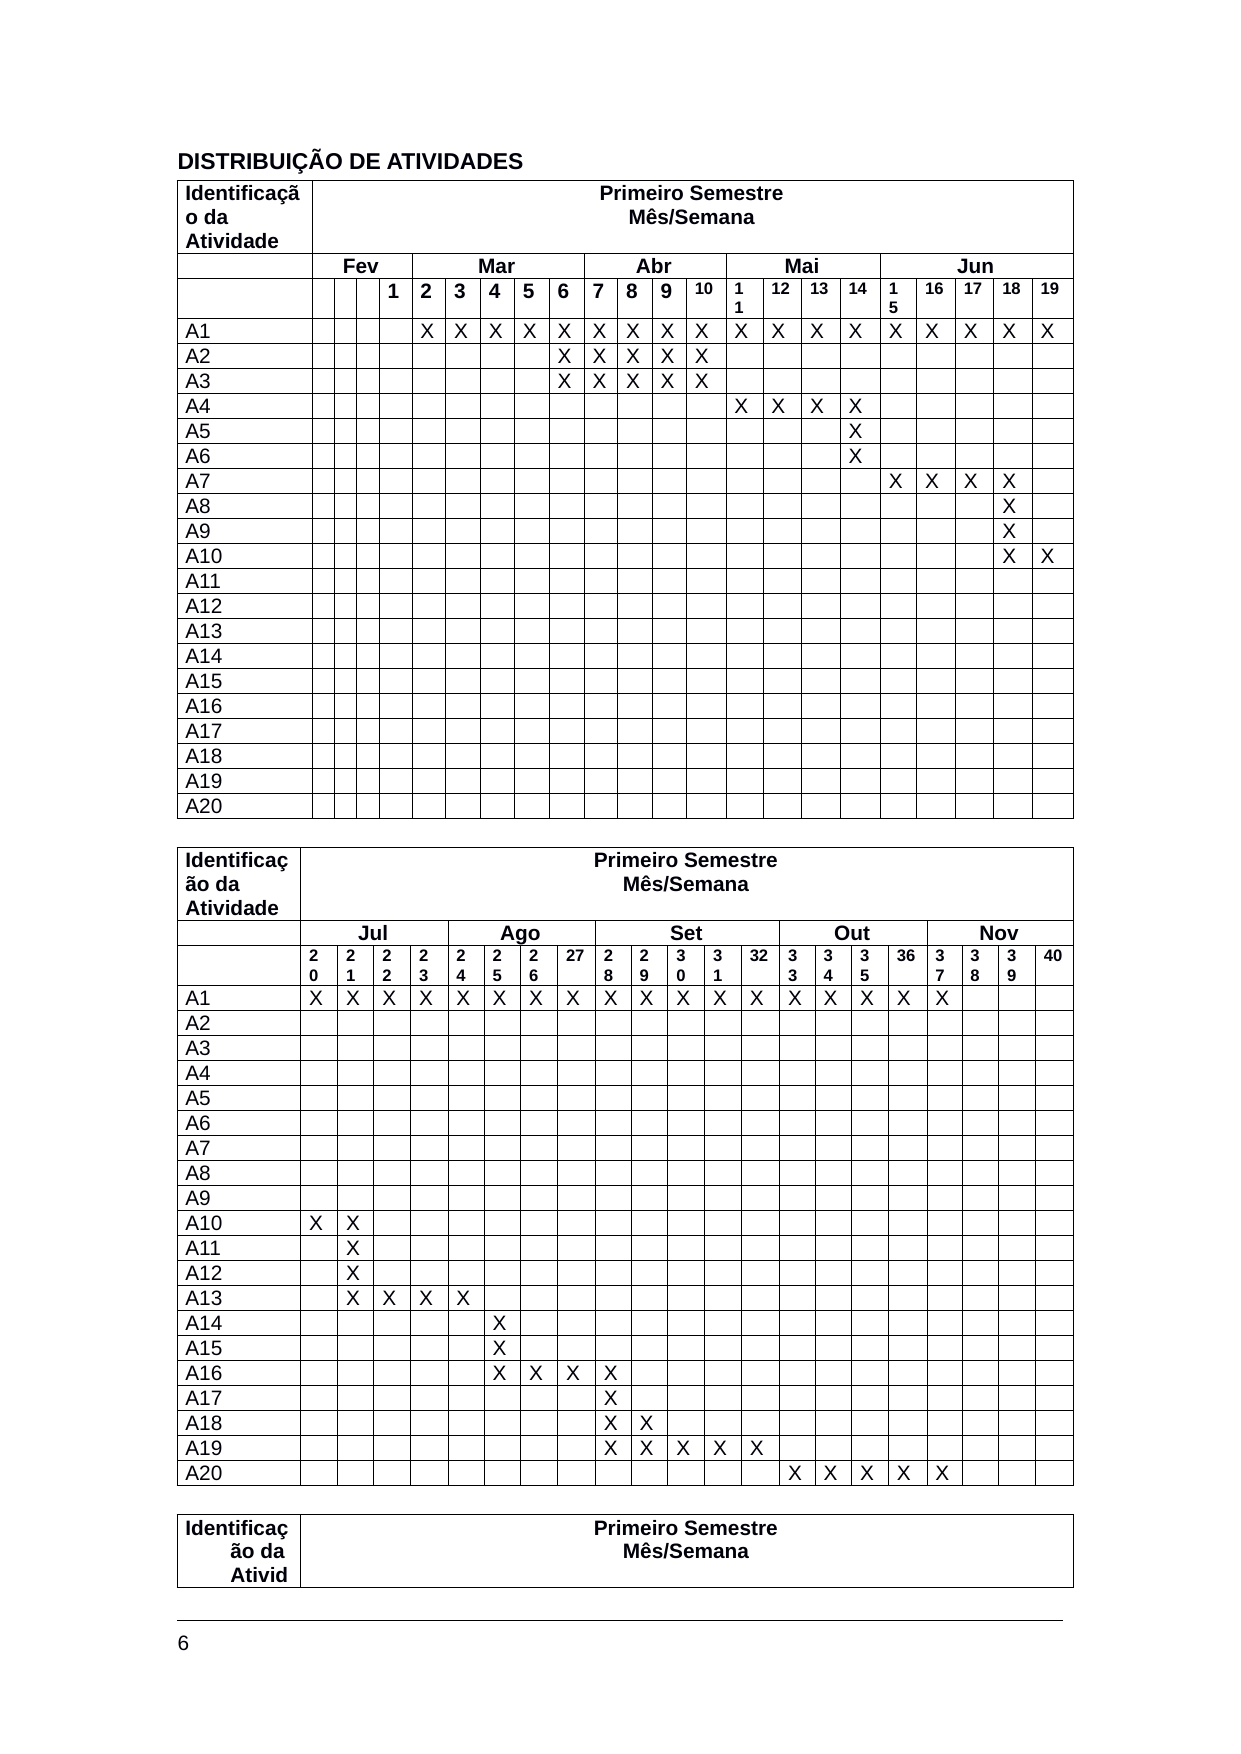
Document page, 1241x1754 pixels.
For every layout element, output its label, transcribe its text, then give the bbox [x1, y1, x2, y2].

table_cell [1033, 344, 1073, 367]
table_cell [481, 494, 514, 517]
table_cell A9 [178, 1186, 300, 1209]
table_cell [558, 1211, 595, 1234]
table_cell [928, 1136, 962, 1159]
table_cell [963, 1386, 998, 1409]
table_cell [764, 669, 801, 692]
table_cell [449, 1361, 484, 1384]
table_cell [881, 669, 916, 692]
table_cell [780, 1211, 815, 1234]
table_cell 7 [585, 279, 617, 317]
table_cell [742, 1011, 779, 1034]
table_cell [668, 1261, 704, 1284]
table_cell [802, 494, 840, 517]
table_cell [338, 1461, 373, 1484]
table_cell [585, 694, 617, 717]
table_cell [374, 1136, 410, 1159]
table_cell [178, 254, 312, 278]
table_cell X [668, 986, 704, 1009]
table_cell [687, 669, 726, 692]
table_cell [1033, 444, 1073, 467]
table_cell 34 [816, 946, 851, 984]
table_cell [596, 1186, 631, 1209]
table_cell [963, 1236, 998, 1259]
table_cell [653, 444, 686, 467]
table_cell [802, 519, 840, 542]
table_cell [411, 1461, 448, 1484]
table_cell [852, 1211, 888, 1234]
table_cell [449, 1311, 484, 1334]
table_cell [705, 1386, 741, 1409]
table_cell [550, 444, 584, 467]
table_cell [380, 769, 412, 792]
table_cell [889, 1336, 927, 1359]
table_cell [515, 719, 549, 742]
table_cell [301, 1186, 337, 1209]
table_cell [411, 1261, 448, 1284]
table_cell [917, 544, 955, 567]
table_cell [780, 1286, 815, 1309]
table_cell [413, 719, 445, 742]
table_cell [687, 419, 726, 442]
table_cell A12 [178, 594, 312, 617]
table_cell [994, 794, 1032, 817]
table_cell [852, 1336, 888, 1359]
table_cell [852, 1436, 888, 1459]
table_cell Out [780, 921, 927, 945]
table_cell [889, 1311, 927, 1334]
table_cell [481, 469, 514, 492]
table_cell [917, 794, 955, 817]
table_cell [963, 1461, 998, 1484]
table_cell 26 [521, 946, 557, 984]
table_cell [411, 1161, 448, 1184]
table_cell [841, 369, 880, 392]
table_cell [585, 644, 617, 667]
table_cell [481, 794, 514, 817]
table_cell [618, 794, 652, 817]
table_cell [411, 1086, 448, 1109]
table_cell [596, 1161, 631, 1184]
table_cell [521, 1111, 557, 1134]
table_cell A5 [178, 419, 312, 442]
table_cell [653, 544, 686, 567]
table_cell [550, 394, 584, 417]
table_cell [881, 419, 916, 442]
table_cell [301, 1461, 337, 1484]
table_cell A13 [178, 1286, 300, 1309]
table_cell [881, 794, 916, 817]
table_cell [668, 1461, 704, 1484]
table_cell [1033, 619, 1073, 642]
table_cell [668, 1211, 704, 1234]
table_cell [596, 1236, 631, 1259]
table_cell [446, 344, 480, 367]
table_cell X [917, 469, 955, 492]
table_cell [301, 1386, 337, 1409]
table_cell [928, 1411, 962, 1434]
table_cell [928, 1286, 962, 1309]
table_cell [632, 1186, 667, 1209]
table_cell [802, 619, 840, 642]
table_cell [596, 1336, 631, 1359]
table_cell [618, 619, 652, 642]
table_cell [380, 794, 412, 817]
table_cell [917, 494, 955, 517]
table_cell [618, 494, 652, 517]
table_cell [816, 1086, 851, 1109]
table_cell [632, 1036, 667, 1059]
table_cell [653, 519, 686, 542]
table_cell A4 [178, 394, 312, 417]
table_cell [705, 1036, 741, 1059]
table_cell [1036, 1086, 1073, 1109]
table_cell [301, 1161, 337, 1184]
table_cell [374, 1436, 410, 1459]
table_cell [881, 344, 916, 367]
table_cell [727, 794, 763, 817]
table_cell [449, 1161, 484, 1184]
table_cell [881, 594, 916, 617]
table_cell [585, 544, 617, 567]
table_cell A15 [178, 669, 312, 692]
table_cell [446, 444, 480, 467]
table_cell [705, 1286, 741, 1309]
table_cell [727, 744, 763, 767]
table_cell A19 [178, 1436, 300, 1459]
table_cell [999, 1036, 1035, 1059]
table_cell [411, 1136, 448, 1159]
table_cell [521, 1211, 557, 1234]
table_cell X [780, 1461, 815, 1484]
table_cell [558, 1161, 595, 1184]
table_cell [727, 344, 763, 367]
table_cell [485, 1186, 520, 1209]
table_cell [999, 1261, 1035, 1284]
table_cell [917, 619, 955, 642]
table_cell [764, 769, 801, 792]
table_cell [632, 1161, 667, 1184]
table_cell [338, 1436, 373, 1459]
table_cell [705, 1061, 741, 1084]
table_cell [780, 1136, 815, 1159]
table_cell [852, 1186, 888, 1209]
table_cell X [338, 1261, 373, 1284]
table_cell [596, 1036, 631, 1059]
table_cell X [994, 319, 1032, 342]
table_cell [668, 1236, 704, 1259]
table_cell [994, 719, 1032, 742]
table_cell [963, 1186, 998, 1209]
table_cell [1033, 594, 1073, 617]
table_cell X [596, 1386, 631, 1409]
table_cell [550, 669, 584, 692]
table_cell [485, 1461, 520, 1484]
table_cell [928, 1011, 962, 1034]
table_cell [632, 1086, 667, 1109]
table_cell [481, 719, 514, 742]
table_cell X [596, 1411, 631, 1434]
table_cell [742, 1286, 779, 1309]
table_cell [413, 769, 445, 792]
table_cell [963, 1086, 998, 1109]
table_cell [841, 619, 880, 642]
table_cell [1033, 644, 1073, 667]
table_cell [917, 744, 955, 767]
table_cell X [852, 986, 888, 1009]
table_cell [313, 669, 334, 692]
table_cell [727, 694, 763, 717]
table_cell [705, 1186, 741, 1209]
table_cell [780, 1186, 815, 1209]
table_cell [515, 394, 549, 417]
table_cell 21 [338, 946, 373, 984]
table_cell [558, 1261, 595, 1284]
table_cell [485, 1211, 520, 1234]
table_cell [687, 494, 726, 517]
table_cell [1033, 519, 1073, 542]
table_cell [889, 1186, 927, 1209]
table_cell [521, 1286, 557, 1309]
table_cell [357, 444, 379, 467]
table_cell [313, 494, 334, 517]
table_cell [956, 669, 993, 692]
table_cell X [449, 1286, 484, 1309]
table_cell [585, 469, 617, 492]
table_cell [380, 694, 412, 717]
table_cell 15 [881, 279, 916, 317]
table_cell [301, 1136, 337, 1159]
table_cell [446, 769, 480, 792]
table_cell [956, 569, 993, 592]
table_cell [515, 644, 549, 667]
table_cell [335, 394, 356, 417]
table_cell [550, 694, 584, 717]
table_cell [1036, 1061, 1073, 1084]
table_cell X [705, 986, 741, 1009]
table_cell [687, 569, 726, 592]
table_cell [999, 1186, 1035, 1209]
table_cell [816, 1011, 851, 1034]
table_cell [780, 1086, 815, 1109]
table_cell X [956, 469, 993, 492]
table_cell [301, 1311, 337, 1334]
table_cell X [687, 369, 726, 392]
table_cell [446, 569, 480, 592]
table_cell [881, 644, 916, 667]
table_cell [780, 1336, 815, 1359]
table_cell [558, 1286, 595, 1309]
table_cell [963, 1436, 998, 1459]
table_cell [357, 569, 379, 592]
table_cell A14 [178, 644, 312, 667]
table_cell [742, 1461, 779, 1484]
table_cell X [338, 1211, 373, 1234]
table_cell [521, 1136, 557, 1159]
table_cell 23 [411, 946, 448, 984]
table_cell [481, 419, 514, 442]
table_cell [313, 419, 334, 442]
table_cell X [550, 344, 584, 367]
table_cell X [841, 394, 880, 417]
table_cell [485, 1436, 520, 1459]
table_cell [687, 619, 726, 642]
table_cell [550, 569, 584, 592]
table_cell [550, 519, 584, 542]
table_cell [889, 1286, 927, 1309]
table_cell X [742, 986, 779, 1009]
table_cell 3 [446, 279, 480, 317]
table_cell [380, 544, 412, 567]
table_cell [1036, 1411, 1073, 1434]
table_cell [338, 1161, 373, 1184]
table_cell [338, 1011, 373, 1034]
table_cell [963, 1136, 998, 1159]
table_cell [999, 1286, 1035, 1309]
table_cell X [632, 1436, 667, 1459]
table_cell [727, 444, 763, 467]
table_cell [335, 569, 356, 592]
table_cell [816, 1261, 851, 1284]
table_cell [881, 394, 916, 417]
table_cell [668, 1411, 704, 1434]
table_cell Abr [585, 254, 726, 278]
table_cell [802, 794, 840, 817]
table_cell [687, 519, 726, 542]
table_cell [449, 1336, 484, 1359]
table_cell [994, 369, 1032, 392]
table_cell [481, 544, 514, 567]
table_cell [764, 344, 801, 367]
table_cell [802, 419, 840, 442]
table_cell [380, 594, 412, 617]
table_cell [357, 419, 379, 442]
table_header Identificação da Atividade [178, 181, 312, 253]
table_cell [963, 1361, 998, 1384]
table_cell [618, 519, 652, 542]
table_cell [881, 569, 916, 592]
table_cell X [727, 319, 763, 342]
table_cell [335, 694, 356, 717]
table_cell [485, 1286, 520, 1309]
table_cell [374, 1386, 410, 1409]
table_cell [515, 344, 549, 367]
table_cell [618, 769, 652, 792]
table_cell [485, 1161, 520, 1184]
table_cell [687, 694, 726, 717]
table_cell 38 [963, 946, 998, 984]
table_cell [374, 1086, 410, 1109]
table_cell [764, 544, 801, 567]
table_cell [618, 419, 652, 442]
table_cell [928, 1061, 962, 1084]
table_cell [585, 394, 617, 417]
table_cell A5 [178, 1086, 300, 1109]
table_cell [1036, 1186, 1073, 1209]
table_cell [335, 769, 356, 792]
table_cell [999, 1411, 1035, 1434]
table_cell [956, 494, 993, 517]
table_cell X [780, 986, 815, 1009]
table_cell [963, 1036, 998, 1059]
table_cell [687, 719, 726, 742]
table_cell [313, 519, 334, 542]
table_cell [687, 394, 726, 417]
table_cell [956, 744, 993, 767]
table_cell [727, 544, 763, 567]
table_cell [481, 694, 514, 717]
table_cell A2 [178, 344, 312, 367]
table_cell [413, 569, 445, 592]
table_cell [301, 1036, 337, 1059]
table_cell [705, 1211, 741, 1234]
table_cell [764, 569, 801, 592]
table_cell [956, 369, 993, 392]
table_cell [596, 1061, 631, 1084]
table_cell [357, 669, 379, 692]
table_cell [928, 1261, 962, 1284]
table_cell [357, 769, 379, 792]
table_cell [764, 594, 801, 617]
table_cell [917, 694, 955, 717]
table_cell [585, 769, 617, 792]
table_cell [705, 1461, 741, 1484]
table_cell [928, 1111, 962, 1134]
table_cell Nov [928, 921, 1073, 945]
table_cell [411, 1061, 448, 1084]
table_cell [780, 1436, 815, 1459]
table_cell [357, 494, 379, 517]
table_cell [668, 1011, 704, 1034]
table_cell [705, 1411, 741, 1434]
table_cell [963, 1061, 998, 1084]
table_cell [1033, 794, 1073, 817]
table_cell [917, 344, 955, 367]
table_cell [596, 1011, 631, 1034]
table_cell [413, 594, 445, 617]
table_cell X [881, 319, 916, 342]
table_cell [178, 946, 300, 984]
table_cell [742, 1411, 779, 1434]
table_cell X [411, 986, 448, 1009]
table_cell [335, 594, 356, 617]
table_cell [446, 619, 480, 642]
table_cell [446, 469, 480, 492]
table_cell [550, 594, 584, 617]
table_cell [687, 644, 726, 667]
table_cell A18 [178, 1411, 300, 1434]
table_cell [963, 1311, 998, 1334]
table_cell [727, 419, 763, 442]
table_cell [632, 1286, 667, 1309]
table_cell [852, 1286, 888, 1309]
table_cell [585, 444, 617, 467]
table_cell X [994, 544, 1032, 567]
table_cell [338, 1386, 373, 1409]
table_cell [449, 1111, 484, 1134]
table_cell [963, 1161, 998, 1184]
table_cell [596, 1211, 631, 1234]
table_cell [411, 1236, 448, 1259]
table_cell [585, 794, 617, 817]
table_cell [485, 1136, 520, 1159]
table_cell [780, 1411, 815, 1434]
table_cell [999, 1161, 1035, 1184]
table_cell [301, 1436, 337, 1459]
table_cell X [446, 319, 480, 342]
table_cell [515, 694, 549, 717]
subtitle DISTRIBUIÇÃO DE ATIVIDADES [177, 148, 1063, 174]
table_cell [357, 644, 379, 667]
table_cell X [994, 494, 1032, 517]
table_cell 25 [485, 946, 520, 984]
table_cell [653, 594, 686, 617]
table_cell [653, 569, 686, 592]
table_cell [558, 1036, 595, 1059]
table_cell 9 [653, 279, 686, 317]
table_cell [338, 1411, 373, 1434]
table_cell [928, 1186, 962, 1209]
table_cell [816, 1361, 851, 1384]
table_cell X [727, 394, 763, 417]
table_cell [852, 1386, 888, 1409]
table_cell [802, 644, 840, 667]
table_cell [313, 794, 334, 817]
table_cell [764, 494, 801, 517]
table_cell [881, 519, 916, 542]
table_cell [313, 619, 334, 642]
table_cell 6 [550, 279, 584, 317]
table_cell X [550, 369, 584, 392]
table_cell [917, 444, 955, 467]
table_cell [668, 1386, 704, 1409]
table_cell [521, 1086, 557, 1109]
table_cell [632, 1311, 667, 1334]
table_cell [449, 1011, 484, 1034]
table_cell [889, 1261, 927, 1284]
table_cell [449, 1036, 484, 1059]
table_cell [335, 519, 356, 542]
table_cell [374, 1161, 410, 1184]
table_cell [380, 319, 412, 342]
table_cell [1036, 1286, 1073, 1309]
table_cell [446, 519, 480, 542]
table_cell [596, 1136, 631, 1159]
table_cell [1036, 1386, 1073, 1409]
table_cell [596, 1086, 631, 1109]
table_cell [889, 1411, 927, 1434]
table_cell [550, 744, 584, 767]
table_cell X [687, 319, 726, 342]
table_cell [618, 394, 652, 417]
table_cell [449, 1461, 484, 1484]
table_cell [881, 369, 916, 392]
table_cell A1 [178, 986, 300, 1009]
table_cell [449, 1436, 484, 1459]
table_cell [178, 279, 312, 317]
table_cell X [558, 1361, 595, 1384]
table_cell [881, 719, 916, 742]
table_cell [999, 1361, 1035, 1384]
table_cell [928, 1436, 962, 1459]
table_cell [301, 1111, 337, 1134]
table_cell [1033, 394, 1073, 417]
table_cell [889, 1236, 927, 1259]
table_cell [380, 644, 412, 667]
table_cell [481, 619, 514, 642]
table_cell [705, 1336, 741, 1359]
table_cell [515, 569, 549, 592]
table_cell [481, 519, 514, 542]
table_cell X [485, 1336, 520, 1359]
table_cell 22 [374, 946, 410, 984]
table_cell [335, 444, 356, 467]
table_cell [301, 1286, 337, 1309]
table_cell 28 [596, 946, 631, 984]
table_cell X [301, 1211, 337, 1234]
table_cell [802, 769, 840, 792]
table_cell X [374, 986, 410, 1009]
table_cell [380, 344, 412, 367]
table_cell [413, 444, 445, 467]
table_cell X [841, 444, 880, 467]
table_cell [585, 744, 617, 767]
table_cell 29 [632, 946, 667, 984]
table_cell [338, 1086, 373, 1109]
table_cell [780, 1361, 815, 1384]
table_cell [1036, 1461, 1073, 1484]
table_cell [917, 669, 955, 692]
table_cell [301, 1336, 337, 1359]
table_cell [841, 594, 880, 617]
table_cell A6 [178, 444, 312, 467]
table_cell Ago [449, 921, 595, 945]
table_cell A14 [178, 1311, 300, 1334]
table_cell [928, 1311, 962, 1334]
table_cell [413, 744, 445, 767]
table_cell A4 [178, 1061, 300, 1084]
table_cell [727, 569, 763, 592]
table_cell [956, 344, 993, 367]
table_cell A12 [178, 1261, 300, 1284]
table_cell [956, 394, 993, 417]
table_cell A10 [178, 1211, 300, 1234]
table_cell [841, 469, 880, 492]
table_cell X [917, 319, 955, 342]
table_cell [881, 494, 916, 517]
table_cell [301, 1411, 337, 1434]
table_cell [780, 1236, 815, 1259]
table_cell [1033, 719, 1073, 742]
table_cell [618, 744, 652, 767]
table_cell [335, 344, 356, 367]
table_cell 32 [742, 946, 779, 984]
table_cell [727, 369, 763, 392]
table_cell [335, 494, 356, 517]
table_cell [1033, 469, 1073, 492]
table_cell [380, 394, 412, 417]
table_cell X [585, 369, 617, 392]
table_cell A18 [178, 744, 312, 767]
table_cell [521, 1186, 557, 1209]
table_cell [956, 419, 993, 442]
table_cell [780, 1261, 815, 1284]
table_cell [357, 544, 379, 567]
table_cell [841, 719, 880, 742]
table_cell [999, 986, 1035, 1009]
table_cell [515, 419, 549, 442]
table_cell [374, 1211, 410, 1234]
table_cell A15 [178, 1336, 300, 1359]
table_cell [928, 1086, 962, 1109]
table_cell [596, 1461, 631, 1484]
table_cell 24 [449, 946, 484, 984]
table_cell 20 [301, 946, 337, 984]
table_cell [335, 319, 356, 342]
table_cell [1036, 1036, 1073, 1059]
table_cell X [585, 344, 617, 367]
table_cell 31 [705, 946, 741, 984]
table_cell 1 [380, 279, 412, 317]
table_cell [585, 619, 617, 642]
table_cell [413, 794, 445, 817]
table_cell [481, 744, 514, 767]
table_cell [994, 594, 1032, 617]
table_cell [956, 769, 993, 792]
table_cell [485, 1036, 520, 1059]
table_cell [1033, 769, 1073, 792]
table_cell [780, 1036, 815, 1059]
table_cell A16 [178, 1361, 300, 1384]
table_cell X [687, 344, 726, 367]
table_cell [558, 1386, 595, 1409]
table_cell [313, 544, 334, 567]
table_cell 19 [1033, 279, 1073, 317]
table_cell [1033, 569, 1073, 592]
table_cell [994, 769, 1032, 792]
table_cell [481, 594, 514, 617]
table_cell A20 [178, 794, 312, 817]
table_cell [374, 1361, 410, 1384]
table_cell [816, 1211, 851, 1234]
table_cell [742, 1111, 779, 1134]
table_cell 35 [852, 946, 888, 984]
table_cell [653, 669, 686, 692]
table_cell A2 [178, 1011, 300, 1034]
table_cell [881, 444, 916, 467]
table_cell [550, 619, 584, 642]
table_cell [1036, 1311, 1073, 1334]
table_cell X [764, 319, 801, 342]
table_cell [485, 1011, 520, 1034]
table_cell [632, 1111, 667, 1134]
table_cell X [802, 319, 840, 342]
table_cell [764, 469, 801, 492]
table_cell [841, 694, 880, 717]
table_cell [764, 619, 801, 642]
table_cell [1036, 1236, 1073, 1259]
table_cell [413, 669, 445, 692]
table_cell [338, 1311, 373, 1334]
table_cell [668, 1161, 704, 1184]
table_cell [841, 544, 880, 567]
table_cell [446, 794, 480, 817]
table_cell [515, 594, 549, 617]
table_cell [999, 1386, 1035, 1409]
table_cell [374, 1186, 410, 1209]
table_cell Set [596, 921, 779, 945]
table_cell [413, 694, 445, 717]
table_cell [994, 669, 1032, 692]
table_cell [705, 1161, 741, 1184]
table_cell [485, 1386, 520, 1409]
table_cell [841, 344, 880, 367]
table_cell [632, 1461, 667, 1484]
table_cell [515, 744, 549, 767]
table_cell [852, 1236, 888, 1259]
table_cell [521, 1036, 557, 1059]
table_cell [705, 1361, 741, 1384]
table_cell [668, 1286, 704, 1309]
table_cell [852, 1261, 888, 1284]
table_cell [357, 794, 379, 817]
table_cell [596, 1311, 631, 1334]
table_cell [374, 1236, 410, 1259]
table_cell Mar [413, 254, 584, 278]
table_cell [521, 1061, 557, 1084]
table_cell X [994, 519, 1032, 542]
table_cell [928, 1036, 962, 1059]
table_cell X [653, 319, 686, 342]
table_cell [841, 794, 880, 817]
table_cell [521, 1236, 557, 1259]
table_cell [917, 769, 955, 792]
table_cell [449, 1086, 484, 1109]
table_cell [380, 419, 412, 442]
table_cell [653, 394, 686, 417]
table_cell [1036, 1211, 1073, 1234]
table_cell [313, 569, 334, 592]
table_cell [411, 1036, 448, 1059]
table_cell [618, 719, 652, 742]
table_cell [841, 744, 880, 767]
table_cell X [632, 1411, 667, 1434]
table_cell [446, 719, 480, 742]
table_cell [632, 1136, 667, 1159]
table_cell [705, 1136, 741, 1159]
table_cell [585, 569, 617, 592]
table_cell [380, 669, 412, 692]
table_cell [802, 544, 840, 567]
table_cell [956, 594, 993, 617]
table_cell [852, 1086, 888, 1109]
table_cell [558, 1061, 595, 1084]
table_cell [380, 469, 412, 492]
table_cell [357, 619, 379, 642]
table_cell [301, 1236, 337, 1259]
table_cell X [338, 986, 373, 1009]
table_cell [558, 1336, 595, 1359]
table_cell X [301, 986, 337, 1009]
table_cell [449, 1186, 484, 1209]
table_cell X [632, 986, 667, 1009]
table_cell [963, 1111, 998, 1134]
table_cell [449, 1211, 484, 1234]
table_cell [357, 719, 379, 742]
table_cell [413, 469, 445, 492]
table_cell [841, 644, 880, 667]
table_cell X [618, 369, 652, 392]
table_cell [411, 1411, 448, 1434]
table_cell [705, 1111, 741, 1134]
table_cell [550, 419, 584, 442]
table_cell [963, 1336, 998, 1359]
table_cell [764, 644, 801, 667]
table_cell [413, 519, 445, 542]
table_cell [374, 1336, 410, 1359]
table_cell [558, 1461, 595, 1484]
table_cell [413, 544, 445, 567]
table_cell [585, 419, 617, 442]
table_cell A6 [178, 1111, 300, 1134]
table_cell [742, 1061, 779, 1084]
table_cell [558, 1436, 595, 1459]
table_cell [301, 1011, 337, 1034]
table_cell [178, 921, 300, 945]
table_cell [802, 344, 840, 367]
table_cell [374, 1011, 410, 1034]
table_header Primeiro Semestre Mês/Semana [301, 1515, 1073, 1587]
table_cell [485, 1111, 520, 1134]
table_cell [411, 1336, 448, 1359]
table_cell [780, 1161, 815, 1184]
table_cell X [521, 1361, 557, 1384]
table_cell [742, 1161, 779, 1184]
table_cell [994, 619, 1032, 642]
table_cell A16 [178, 694, 312, 717]
table_cell [1033, 694, 1073, 717]
table_cell [881, 694, 916, 717]
table_cell [963, 986, 998, 1009]
table_cell [596, 1261, 631, 1284]
table_cell [550, 769, 584, 792]
table_cell X [889, 1461, 927, 1484]
table_cell [928, 1211, 962, 1234]
table_cell [335, 719, 356, 742]
table_cell [449, 1061, 484, 1084]
table_cell X [816, 1461, 851, 1484]
table_cell [335, 544, 356, 567]
table_cell [764, 444, 801, 467]
table_cell [413, 494, 445, 517]
table_cell [841, 569, 880, 592]
table_cell [994, 644, 1032, 667]
table_cell [357, 344, 379, 367]
table_cell [668, 1136, 704, 1159]
table_cell [411, 1111, 448, 1134]
table_cell [313, 744, 334, 767]
table_cell [558, 1086, 595, 1109]
table_cell [963, 1211, 998, 1234]
table_cell X [413, 319, 445, 342]
table_cell [481, 344, 514, 367]
table_cell [449, 1411, 484, 1434]
table_cell [618, 669, 652, 692]
table_cell [411, 1386, 448, 1409]
table_cell [802, 469, 840, 492]
table_cell [446, 694, 480, 717]
table_cell [841, 494, 880, 517]
table_cell [1036, 1261, 1073, 1284]
table_cell [963, 1286, 998, 1309]
table_cell A11 [178, 569, 312, 592]
table_cell [380, 519, 412, 542]
table_cell [550, 644, 584, 667]
table_cell [999, 1061, 1035, 1084]
table_cell [338, 1036, 373, 1059]
table_cell [374, 1411, 410, 1434]
table_cell A19 [178, 769, 312, 792]
table_cell [338, 1061, 373, 1084]
table_cell X [585, 319, 617, 342]
table_cell [446, 494, 480, 517]
table_cell [515, 769, 549, 792]
table_cell [668, 1186, 704, 1209]
table_cell [313, 719, 334, 742]
table_cell 39 [999, 946, 1035, 984]
table_cell [446, 369, 480, 392]
table_cell [668, 1086, 704, 1109]
table_cell [889, 1011, 927, 1034]
table_cell [999, 1136, 1035, 1159]
table_cell [963, 1261, 998, 1284]
table_cell [380, 444, 412, 467]
table_cell [521, 1436, 557, 1459]
table_cell [558, 1011, 595, 1034]
table_cell [632, 1361, 667, 1384]
table_cell [446, 419, 480, 442]
table_cell [687, 594, 726, 617]
table_cell 37 [928, 946, 962, 984]
table_cell [335, 469, 356, 492]
table_cell X [802, 394, 840, 417]
table_cell [301, 1086, 337, 1109]
table_cell [653, 794, 686, 817]
table_cell [917, 519, 955, 542]
table_cell [1033, 419, 1073, 442]
table_cell A7 [178, 1136, 300, 1159]
table_cell [816, 1111, 851, 1134]
table_cell [313, 769, 334, 792]
table_cell [963, 1411, 998, 1434]
table_cell [852, 1036, 888, 1059]
table_header Primeiro Semestre Mês/Semana [313, 181, 1073, 253]
table_cell [881, 769, 916, 792]
table_cell X [596, 1436, 631, 1459]
table_cell [742, 1236, 779, 1259]
table_cell [585, 594, 617, 617]
table_cell [764, 519, 801, 542]
table_cell [653, 769, 686, 792]
table_cell [852, 1061, 888, 1084]
table_cell A8 [178, 1161, 300, 1184]
table_cell [521, 1311, 557, 1334]
table_cell X [653, 369, 686, 392]
table_cell [917, 369, 955, 392]
table_cell [764, 369, 801, 392]
table_cell [1033, 369, 1073, 392]
table_cell [413, 419, 445, 442]
table_cell [852, 1361, 888, 1384]
table_cell [449, 1136, 484, 1159]
table_cell X [994, 469, 1032, 492]
table_cell X [485, 1361, 520, 1384]
table_cell [999, 1336, 1035, 1359]
table_cell [780, 1011, 815, 1034]
table_cell [653, 644, 686, 667]
table_cell X [742, 1436, 779, 1459]
table_cell [889, 1136, 927, 1159]
table_cell [727, 644, 763, 667]
table_cell 27 [558, 946, 595, 984]
table_cell [917, 644, 955, 667]
table_cell [521, 1386, 557, 1409]
table_cell [618, 569, 652, 592]
table_cell [668, 1336, 704, 1359]
table_cell [380, 719, 412, 742]
table_cell [338, 1361, 373, 1384]
table_cell [802, 444, 840, 467]
table_cell [380, 569, 412, 592]
table_cell [1036, 1336, 1073, 1359]
table_cell [994, 569, 1032, 592]
table_cell [449, 1261, 484, 1284]
table_cell X [881, 469, 916, 492]
table_cell 40 [1036, 946, 1073, 984]
table_cell 18 [994, 279, 1032, 317]
table_cell [521, 1411, 557, 1434]
table_cell [841, 669, 880, 692]
table_cell Jun [881, 254, 1073, 278]
table_cell [411, 1436, 448, 1459]
table_cell [742, 1136, 779, 1159]
table_cell [301, 1261, 337, 1284]
table_cell [727, 719, 763, 742]
table_cell [585, 669, 617, 692]
table_cell [413, 369, 445, 392]
table_cell [521, 1461, 557, 1484]
table_cell [550, 544, 584, 567]
table_cell [632, 1386, 667, 1409]
table_cell X [596, 1361, 631, 1384]
table_cell [780, 1111, 815, 1134]
table_header Identificação da Atividade [178, 848, 300, 920]
table_cell X [558, 986, 595, 1009]
table_cell [705, 1086, 741, 1109]
table_cell [999, 1011, 1035, 1034]
table_cell [816, 1061, 851, 1084]
table_cell X [618, 344, 652, 367]
table_cell [742, 1386, 779, 1409]
table_cell X [411, 1286, 448, 1309]
table_cell [727, 769, 763, 792]
table_cell [956, 619, 993, 642]
table_cell [928, 1236, 962, 1259]
table_cell [742, 1311, 779, 1334]
table_cell [485, 1261, 520, 1284]
table_cell [485, 1411, 520, 1434]
table_cell [653, 744, 686, 767]
table_cell [1033, 494, 1073, 517]
table_cell [449, 1236, 484, 1259]
table_cell [653, 619, 686, 642]
table_cell [558, 1186, 595, 1209]
table_cell [727, 519, 763, 542]
table_cell A13 [178, 619, 312, 642]
table_cell [687, 794, 726, 817]
table_cell 11 [727, 279, 763, 317]
table_cell [481, 394, 514, 417]
table_cell [380, 619, 412, 642]
table_cell X [521, 986, 557, 1009]
table_cell [1036, 986, 1073, 1009]
table_cell [618, 644, 652, 667]
table_cell [515, 619, 549, 642]
table_cell [780, 1386, 815, 1409]
table_cell [313, 344, 334, 367]
table_cell [481, 669, 514, 692]
table_cell Mai [727, 254, 880, 278]
table_cell [335, 644, 356, 667]
table_cell [1036, 1111, 1073, 1134]
table_cell [585, 719, 617, 742]
table_cell [357, 744, 379, 767]
table_cell [380, 744, 412, 767]
table_cell X [852, 1461, 888, 1484]
table_cell [889, 1086, 927, 1109]
table_cell X [841, 319, 880, 342]
table_cell [889, 1061, 927, 1084]
table_cell [994, 444, 1032, 467]
table_cell [816, 1186, 851, 1209]
table_cell [558, 1136, 595, 1159]
table_cell [889, 1361, 927, 1384]
table_cell [1036, 1136, 1073, 1159]
table_cell [956, 719, 993, 742]
table_cell [1036, 1436, 1073, 1459]
table_cell [816, 1411, 851, 1434]
table_cell Fev [313, 254, 412, 278]
table_cell [618, 694, 652, 717]
table_cell [727, 594, 763, 617]
table_cell A20 [178, 1461, 300, 1484]
table_cell [335, 369, 356, 392]
table_cell 4 [481, 279, 514, 317]
table_cell [852, 1111, 888, 1134]
table_cell X [374, 1286, 410, 1309]
table_cell [313, 444, 334, 467]
table_cell [301, 1061, 337, 1084]
table_cell [764, 719, 801, 742]
table_cell [653, 419, 686, 442]
table_cell X [1033, 319, 1073, 342]
table_cell [889, 1386, 927, 1409]
table_cell [999, 1236, 1035, 1259]
table_cell [889, 1161, 927, 1184]
table_cell [705, 1011, 741, 1034]
table_cell [313, 319, 334, 342]
table_cell [928, 1336, 962, 1359]
table_cell [917, 394, 955, 417]
table_cell 5 [515, 279, 549, 317]
table_cell X [485, 1311, 520, 1334]
table_cell [889, 1436, 927, 1459]
table_cell [917, 419, 955, 442]
table_cell [668, 1061, 704, 1084]
table_cell [727, 669, 763, 692]
table_cell [446, 594, 480, 617]
table_cell X [764, 394, 801, 417]
table_cell [618, 444, 652, 467]
table_cell [558, 1311, 595, 1334]
table_cell [999, 1311, 1035, 1334]
table_cell [515, 369, 549, 392]
table_cell [335, 279, 356, 317]
table_cell [816, 1136, 851, 1159]
table_cell [816, 1311, 851, 1334]
table_cell [618, 469, 652, 492]
table_cell [999, 1086, 1035, 1109]
table_cell [742, 1261, 779, 1284]
table_cell [881, 744, 916, 767]
table_cell 8 [618, 279, 652, 317]
table_cell [374, 1461, 410, 1484]
table_cell [481, 569, 514, 592]
table_cell [727, 619, 763, 642]
table_cell 17 [956, 279, 993, 317]
table_cell [521, 1336, 557, 1359]
table_cell 12 [764, 279, 801, 317]
table_cell [653, 694, 686, 717]
table_cell [515, 519, 549, 542]
table_cell X [1033, 544, 1073, 567]
table_cell [380, 369, 412, 392]
table_cell [515, 544, 549, 567]
table_cell X [449, 986, 484, 1009]
table_cell [335, 669, 356, 692]
table_cell X [618, 319, 652, 342]
table_cell [816, 1236, 851, 1259]
table_cell [653, 719, 686, 742]
table_cell A7 [178, 469, 312, 492]
table_cell [742, 1036, 779, 1059]
table_cell Jul [301, 921, 448, 945]
table_cell [742, 1086, 779, 1109]
table_cell [687, 744, 726, 767]
table_cell [481, 369, 514, 392]
table_cell [1036, 1361, 1073, 1384]
table_cell X [485, 986, 520, 1009]
table_cell [338, 1111, 373, 1134]
table_cell [313, 644, 334, 667]
table_cell X [889, 986, 927, 1009]
table_cell [687, 469, 726, 492]
table_cell X [668, 1436, 704, 1459]
table_cell [999, 1436, 1035, 1459]
table_cell [764, 694, 801, 717]
table_cell [338, 1336, 373, 1359]
table_cell [313, 394, 334, 417]
table_cell [411, 1361, 448, 1384]
table_cell [313, 369, 334, 392]
table_cell 36 [889, 946, 927, 984]
table_cell [956, 694, 993, 717]
table_cell [632, 1336, 667, 1359]
table_cell [852, 1311, 888, 1334]
table_cell A10 [178, 544, 312, 567]
table_cell [413, 394, 445, 417]
table_cell [632, 1211, 667, 1234]
table_cell [742, 1211, 779, 1234]
table_cell X [956, 319, 993, 342]
table_cell [632, 1236, 667, 1259]
table_cell [727, 469, 763, 492]
table_cell [917, 569, 955, 592]
table_cell [742, 1186, 779, 1209]
table_cell [413, 644, 445, 667]
table_cell [485, 1236, 520, 1259]
table_cell [446, 669, 480, 692]
table_cell [632, 1011, 667, 1034]
table_cell [705, 1311, 741, 1334]
table_cell X [596, 986, 631, 1009]
table_cell [515, 669, 549, 692]
table_cell [446, 544, 480, 567]
table_cell X [928, 986, 962, 1009]
table_cell [816, 1161, 851, 1184]
table_cell [558, 1236, 595, 1259]
table_cell [357, 369, 379, 392]
table_cell 30 [668, 946, 704, 984]
table_cell [521, 1261, 557, 1284]
table_cell [411, 1211, 448, 1234]
table_cell [764, 794, 801, 817]
table_cell [816, 1036, 851, 1059]
table_cell [413, 619, 445, 642]
table_cell [780, 1061, 815, 1084]
table_cell 2 [413, 279, 445, 317]
table_cell X [928, 1461, 962, 1484]
table_cell [596, 1286, 631, 1309]
table_cell [485, 1086, 520, 1109]
table_cell [301, 1361, 337, 1384]
table_cell [411, 1186, 448, 1209]
table_header Primeiro Semestre Mês/Semana [301, 848, 1073, 920]
table_cell [357, 279, 379, 317]
table_cell [481, 644, 514, 667]
table_cell [917, 719, 955, 742]
table_cell [338, 1136, 373, 1159]
table_cell [446, 644, 480, 667]
table_cell [585, 494, 617, 517]
table_cell A3 [178, 369, 312, 392]
table_cell [742, 1336, 779, 1359]
table_cell [632, 1261, 667, 1284]
table_cell [335, 619, 356, 642]
table_cell [411, 1311, 448, 1334]
table_cell [374, 1261, 410, 1284]
table_cell [956, 444, 993, 467]
table_cell [994, 344, 1032, 367]
table_cell [917, 594, 955, 617]
table_cell [380, 494, 412, 517]
table_cell [687, 444, 726, 467]
table_cell [994, 394, 1032, 417]
table_cell [481, 444, 514, 467]
table_cell [653, 494, 686, 517]
table_cell [357, 694, 379, 717]
table_cell [852, 1411, 888, 1434]
table_cell [618, 594, 652, 617]
table_cell [374, 1036, 410, 1059]
table_cell 16 [917, 279, 955, 317]
table_cell [705, 1261, 741, 1284]
table_cell A17 [178, 719, 312, 742]
table_cell [632, 1061, 667, 1084]
table_cell [802, 744, 840, 767]
table_cell A1 [178, 319, 312, 342]
table_cell [313, 694, 334, 717]
table_cell [999, 1461, 1035, 1484]
table_cell [687, 544, 726, 567]
table_cell X [515, 319, 549, 342]
table_cell [816, 1386, 851, 1409]
table_cell [515, 494, 549, 517]
table_cell [374, 1111, 410, 1134]
table_cell [994, 419, 1032, 442]
table_cell A8 [178, 494, 312, 517]
table_cell [802, 694, 840, 717]
table_cell [999, 1211, 1035, 1234]
table_cell [558, 1411, 595, 1434]
table_cell [481, 769, 514, 792]
table_cell [558, 1111, 595, 1134]
table_cell [928, 1161, 962, 1184]
table_cell [889, 1111, 927, 1134]
table_cell [852, 1136, 888, 1159]
table_cell [521, 1161, 557, 1184]
table_cell [802, 569, 840, 592]
table_cell [802, 719, 840, 742]
table_cell X [653, 344, 686, 367]
table_cell [411, 1011, 448, 1034]
table_cell [449, 1386, 484, 1409]
table_cell [764, 419, 801, 442]
table_cell [816, 1336, 851, 1359]
table_cell [515, 469, 549, 492]
table_cell A3 [178, 1036, 300, 1059]
table_cell [1036, 1161, 1073, 1184]
table_cell [999, 1111, 1035, 1134]
table_cell [742, 1361, 779, 1384]
table_cell [335, 419, 356, 442]
table_cell [956, 644, 993, 667]
table_cell [668, 1361, 704, 1384]
table_cell [802, 669, 840, 692]
table_cell [338, 1186, 373, 1209]
table_cell [852, 1011, 888, 1034]
table_cell [881, 544, 916, 567]
table_cell 33 [780, 946, 815, 984]
table_cell [485, 1061, 520, 1084]
table_cell [1036, 1011, 1073, 1034]
table_cell A11 [178, 1236, 300, 1259]
table_cell [881, 619, 916, 642]
table_cell [963, 1011, 998, 1034]
table_cell [802, 369, 840, 392]
table_cell [764, 744, 801, 767]
table_cell [687, 769, 726, 792]
table_cell [413, 344, 445, 367]
table_cell [357, 519, 379, 542]
table_cell [313, 469, 334, 492]
table_cell [889, 1036, 927, 1059]
table_cell [727, 494, 763, 517]
table_cell 13 [802, 279, 840, 317]
table_cell A9 [178, 519, 312, 542]
table_cell X [338, 1286, 373, 1309]
table_cell [668, 1311, 704, 1334]
table_cell X [550, 319, 584, 342]
table_cell [515, 794, 549, 817]
table_cell X [338, 1236, 373, 1259]
table_cell [994, 744, 1032, 767]
table_cell [994, 694, 1032, 717]
table_cell [852, 1161, 888, 1184]
table_cell [802, 594, 840, 617]
table_cell [357, 594, 379, 617]
table_cell [357, 319, 379, 342]
table_cell [956, 519, 993, 542]
table_cell [816, 1436, 851, 1459]
table_cell [550, 494, 584, 517]
table_cell X [816, 986, 851, 1009]
table_cell [780, 1311, 815, 1334]
table_cell [841, 769, 880, 792]
table_cell [596, 1111, 631, 1134]
table_cell [374, 1311, 410, 1334]
table_cell [335, 794, 356, 817]
table_cell [374, 1061, 410, 1084]
table_cell X [481, 319, 514, 342]
table_cell [357, 469, 379, 492]
table_cell [313, 594, 334, 617]
table_cell [521, 1011, 557, 1034]
table_cell [928, 1386, 962, 1409]
table_cell [705, 1236, 741, 1259]
table_cell 10 [687, 279, 726, 317]
table_cell [653, 469, 686, 492]
table_cell [618, 544, 652, 567]
table_cell [313, 279, 334, 317]
table_cell [668, 1036, 704, 1059]
table_cell X [705, 1436, 741, 1459]
table_cell [668, 1111, 704, 1134]
table_cell [928, 1361, 962, 1384]
table_cell [841, 519, 880, 542]
table_header Identificação da Ativid [178, 1515, 300, 1587]
table_cell [357, 394, 379, 417]
table_cell [550, 469, 584, 492]
table_cell X [841, 419, 880, 442]
table_cell [335, 744, 356, 767]
table_cell [446, 744, 480, 767]
table_cell [585, 519, 617, 542]
table_cell 14 [841, 279, 880, 317]
table_cell [446, 394, 480, 417]
table_cell [515, 444, 549, 467]
table_cell [956, 794, 993, 817]
table_cell [550, 719, 584, 742]
table_cell [956, 544, 993, 567]
table_cell [1033, 669, 1073, 692]
table_cell [550, 794, 584, 817]
table_cell A17 [178, 1386, 300, 1409]
table_cell [816, 1286, 851, 1309]
table_cell [889, 1211, 927, 1234]
table_cell [1033, 744, 1073, 767]
